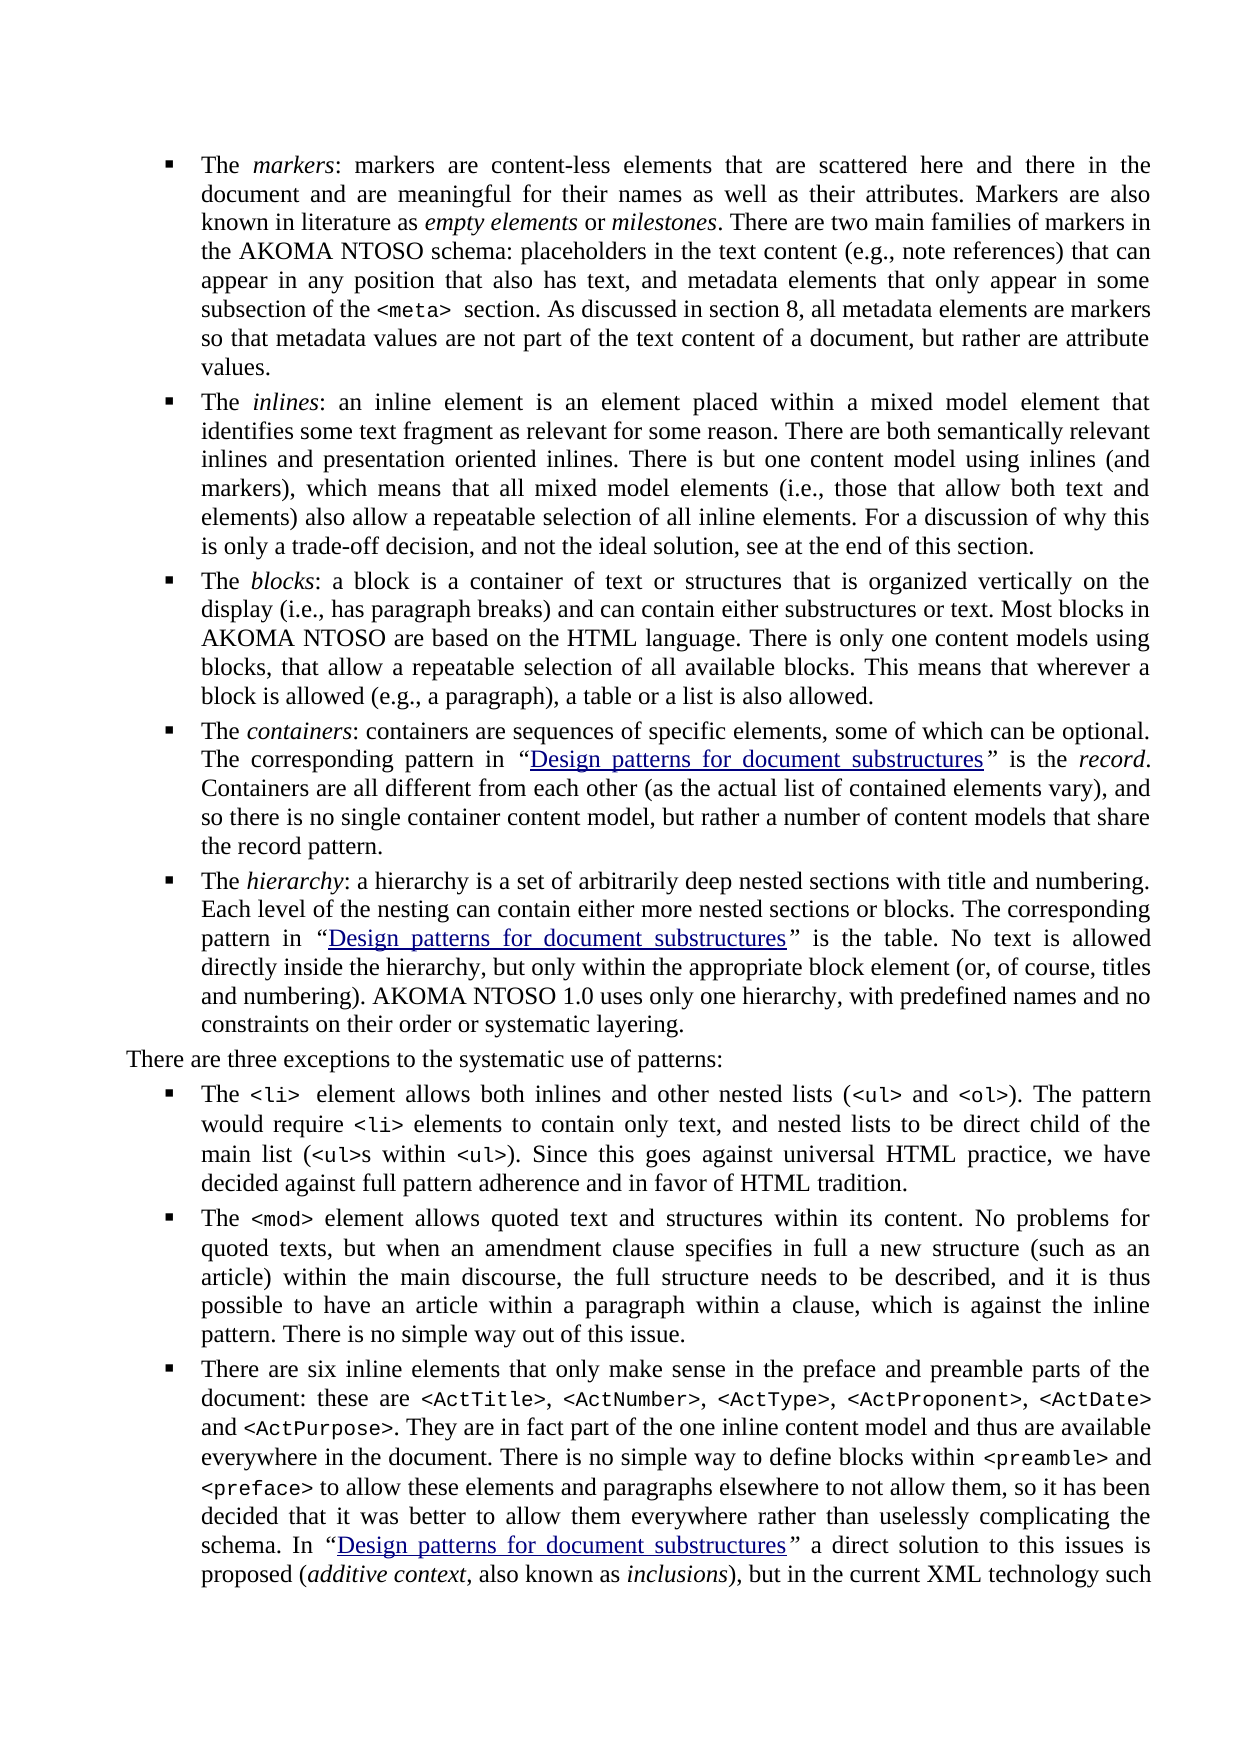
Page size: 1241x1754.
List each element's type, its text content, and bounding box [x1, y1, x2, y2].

list The inlines: an inline element is an element placed within a mixed model element that identifies some text fragment as relevant for some reason. There are both semantically relevant inlines and presentation oriented inlines. There is but one content model using inlines (and markers), which means that all mixed model elements (i.e., those that allow both text and elements) also allow a repeatable selection of all inline elements. For a discussion of why this is only a trade-off decision, and not the ideal solution, see at the end of this section. [163, 387, 1151, 559]
list The blocks: a block is a container of text or structures that is organized vertically on the display (i.e., has paragraph breaks) and can contain either substructures or text. Most blocks in AKOMA NTOSO are based on the HTML language. There is only one content models using blocks, that allow a repeatable selection of all available blocks. This means that wherever a block is allowed (e.g., a paragraph), a table or a list is also allowed. [163, 566, 1151, 709]
list The <mod> element allows quoted text and structures within its content. No problems for quoted texts, but when an amendment clause specifies in full a new structure (such as an article) within the main discourse, the full structure needs to be described, and it is thus possible to have an article within a paragraph within a clause, which is against the inline pattern. There is no simple way out of this issue. [163, 1203, 1151, 1348]
text There are three exceptions to the systematic use of patterns: [126, 1044, 1151, 1073]
list There are six inline elements that only make sense in the preface and preamble parts of the document: these are <ActTitle>, <ActNumber>, <ActType>, <ActProponent>, <ActDate> and <ActPurpose>. They are in fact part of the one inline content model and thus are available everywhere in the document. There is no simple way to define blocks within <preamble> and <preface> to allow these elements and paragraphs elsewhere to not allow them, so it has been decided that it was better to allow them everywhere rather than uselessly complicating the schema. In “Design patterns for document substructures” a direct solution to this issues is proposed (additive context, also known as inclusions), but in the current XML technology such [163, 1354, 1151, 1587]
list The hierarchy: a hierarchy is a set of arbitrarily deep nested sections with title and numbering. Each level of the nesting can contain either more nested sections or blocks. The corresponding pattern in “Design patterns for document substructures” is the table. No text is allowed directly inside the hierarchy, but only within the appropriate block element (or, of course, titles and numbering). AKOMA NTOSO 1.0 uses only one hierarchy, with predefined names and no constraints on their order or systematic layering. [163, 866, 1151, 1038]
list The markers: markers are content-less elements that are scattered here and there in the document and are meaningful for their names as well as their attributes. Markers are also known in literature as empty elements or milestones. There are two main families of markers in the AKOMA NTOSO schema: placeholders in the text content (e.g., note references) that can appear in any position that also has text, and metadata elements that only appear in some subsection of the <meta> section. As discussed in section 8, all metadata elements are markers so that metadata values are not part of the text content of a document, but rather are attribute values. [163, 150, 1151, 381]
list The <li> element allows both inlines and other nested lists (<ul> and <ol>). The pattern would require <li> elements to contain only text, and nested lists to be direct child of the main list (<ul>s within <ul>). Since this goes against universal HTML practice, we have decided against full pattern adherence and in favor of HTML tradition. [163, 1079, 1151, 1197]
list The containers: containers are sequences of specific elements, some of which can be optional. The corresponding pattern in “Design patterns for document substructures” is the record. Containers are all different from each other (as the actual list of contained elements vary), and so there is no single container content model, but rather a number of content models that share the record pattern. [163, 716, 1151, 859]
